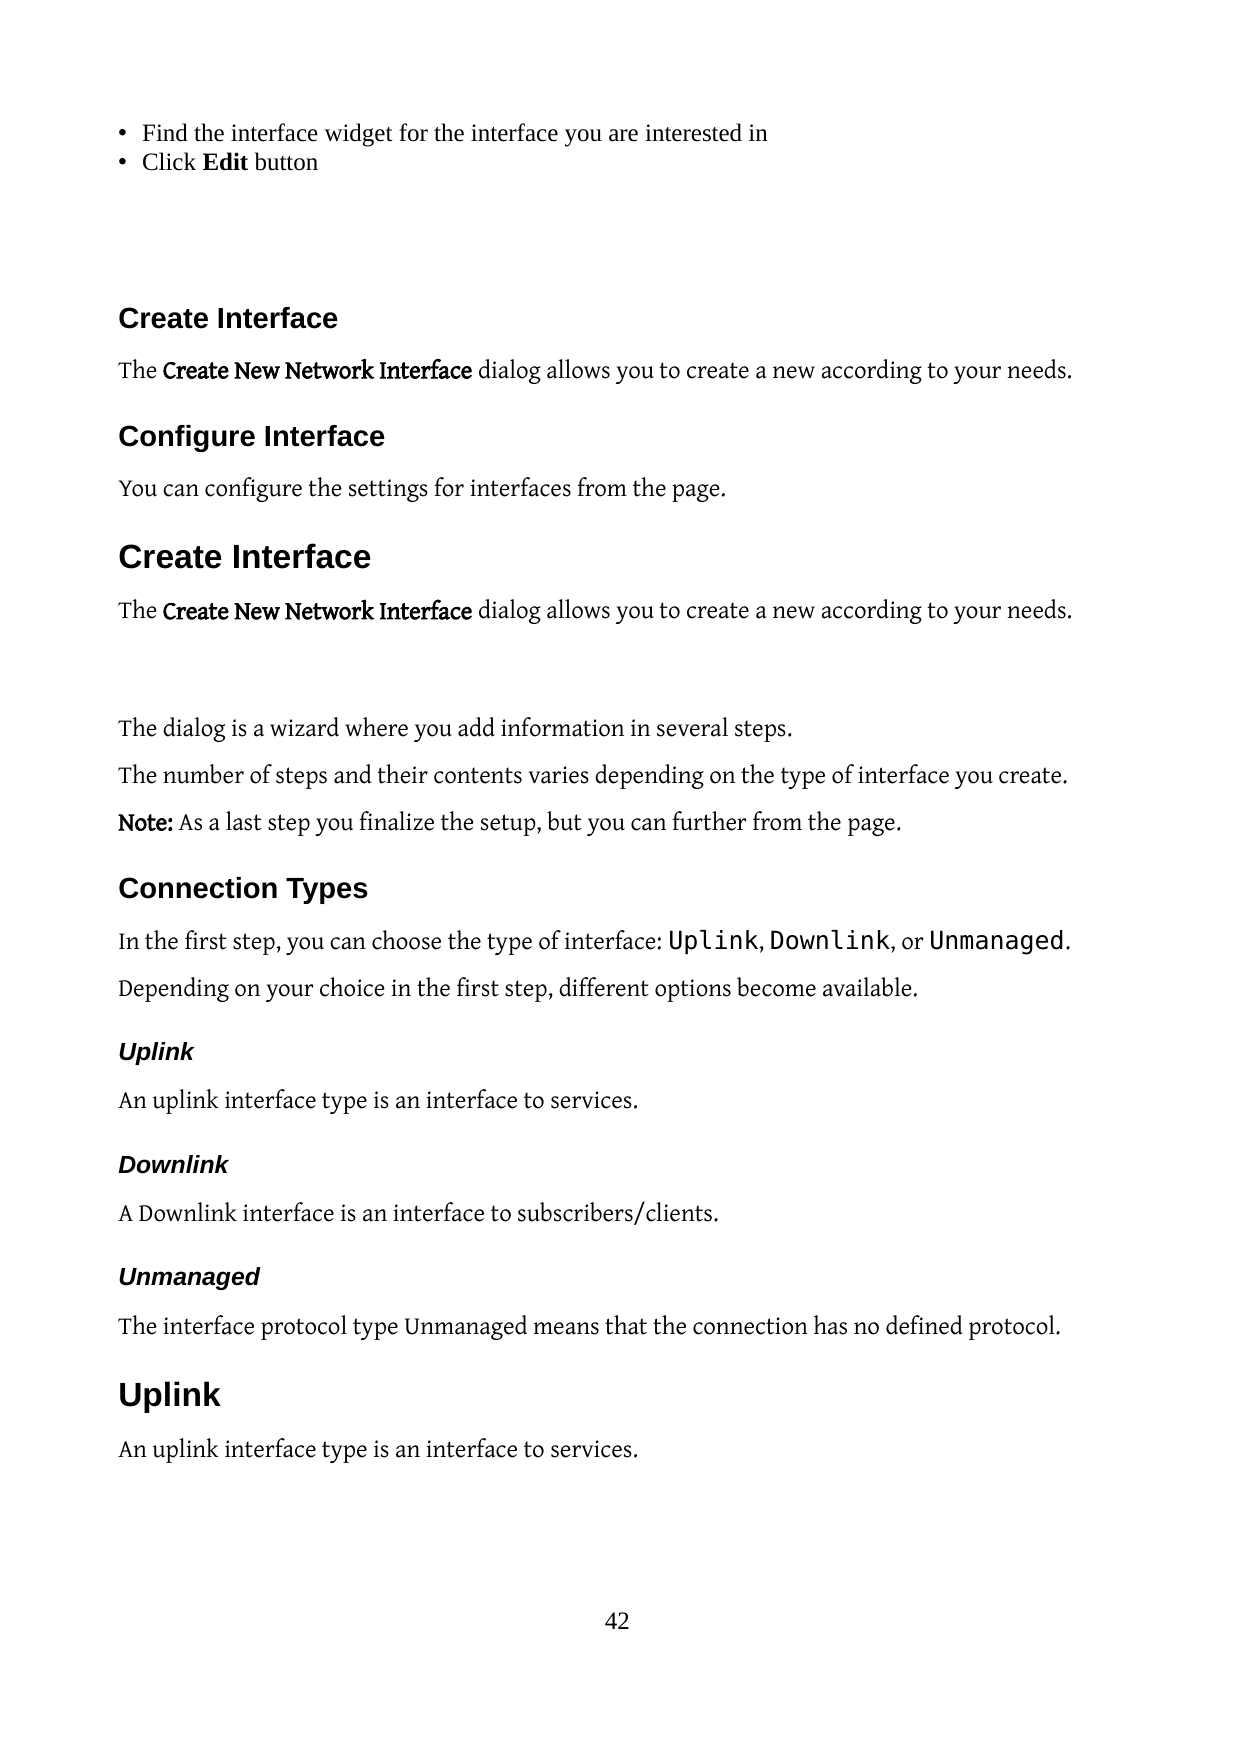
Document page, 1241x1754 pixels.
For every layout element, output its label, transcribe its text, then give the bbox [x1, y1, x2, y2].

text The number of steps and their contents varies depending on the type of interface you create. [118, 761, 1122, 790]
list Find the interface widget for the interface you are interested in [118, 118, 1122, 147]
text Note: As a last step you finalize the setup, but you can further from the page. [118, 808, 1122, 837]
subtitle Connection Types [118, 871, 1122, 904]
text A Downlink interface is an interface to subscribers/clients. [118, 1200, 1122, 1228]
subtitle Uplink [118, 1375, 1122, 1414]
text An uplink interface type is an interface to services. [118, 1435, 1122, 1464]
text The Create New Network Interface dialog allows you to create a new according to your needs. [118, 356, 1122, 385]
text In the first step, you can choose the type of interface: Uplink, Downlink, or Unmanaged. [118, 926, 1122, 956]
list Click Edit button [118, 147, 1122, 176]
text An uplink interface type is an interface to services. [118, 1087, 1122, 1116]
text The dialog is a wizard where you add information in several steps. [118, 715, 1122, 743]
text The interface protocol type Unmanaged means that the connection has no defined protocol. [118, 1312, 1122, 1341]
text You can configure the settings for interfaces from the page. [118, 474, 1122, 503]
subtitle Uplink [118, 1037, 1122, 1065]
subtitle Create Interface [118, 537, 1122, 575]
subtitle Unmanaged [118, 1262, 1122, 1291]
text The Create New Network Interface dialog allows you to create a new according to your needs. [118, 597, 1122, 626]
subtitle Create Interface [118, 301, 1122, 335]
text Depending on your choice in the first step, different options become available. [118, 974, 1122, 1003]
subtitle Downlink [118, 1150, 1122, 1178]
subtitle Configure Interface [118, 419, 1122, 452]
